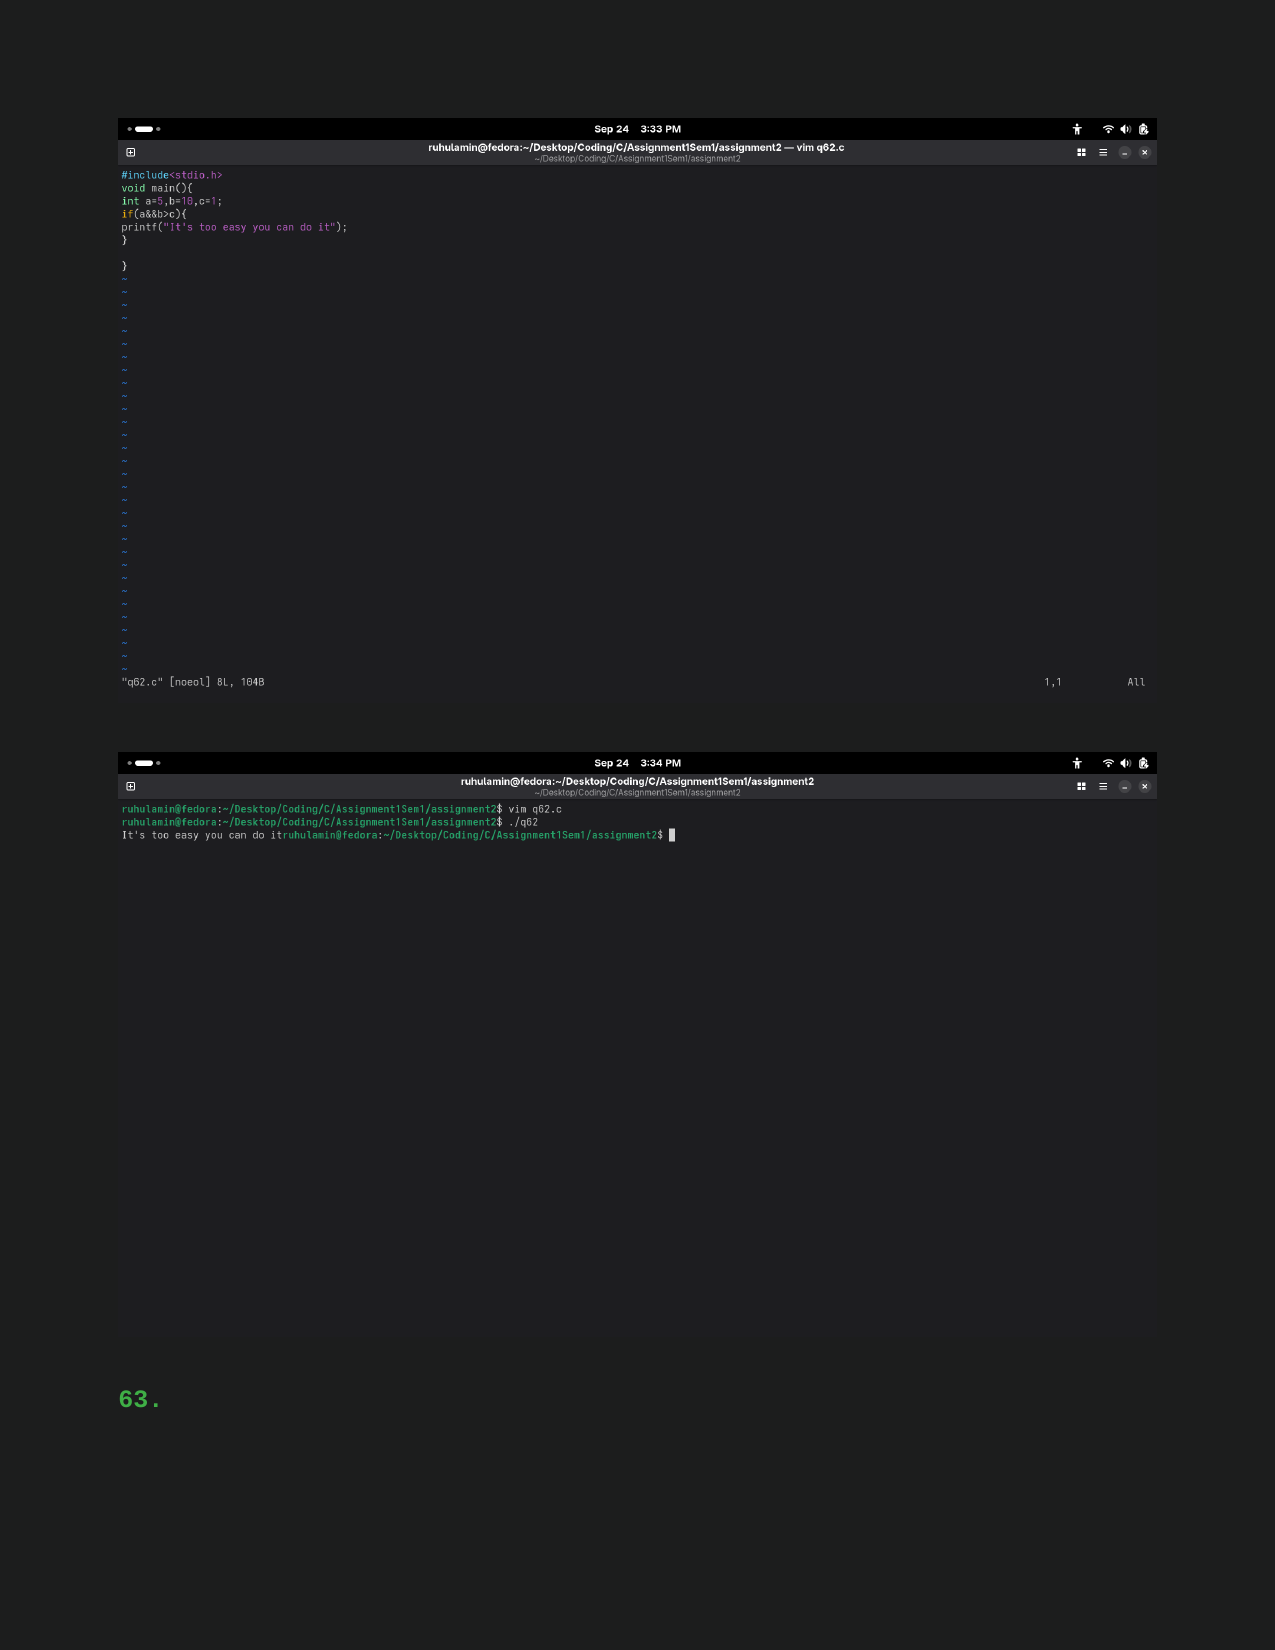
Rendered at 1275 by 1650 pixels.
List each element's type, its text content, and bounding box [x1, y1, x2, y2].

text 63. [118, 1386, 1157, 1414]
picture [118, 118, 1157, 703]
picture [118, 752, 1157, 1337]
